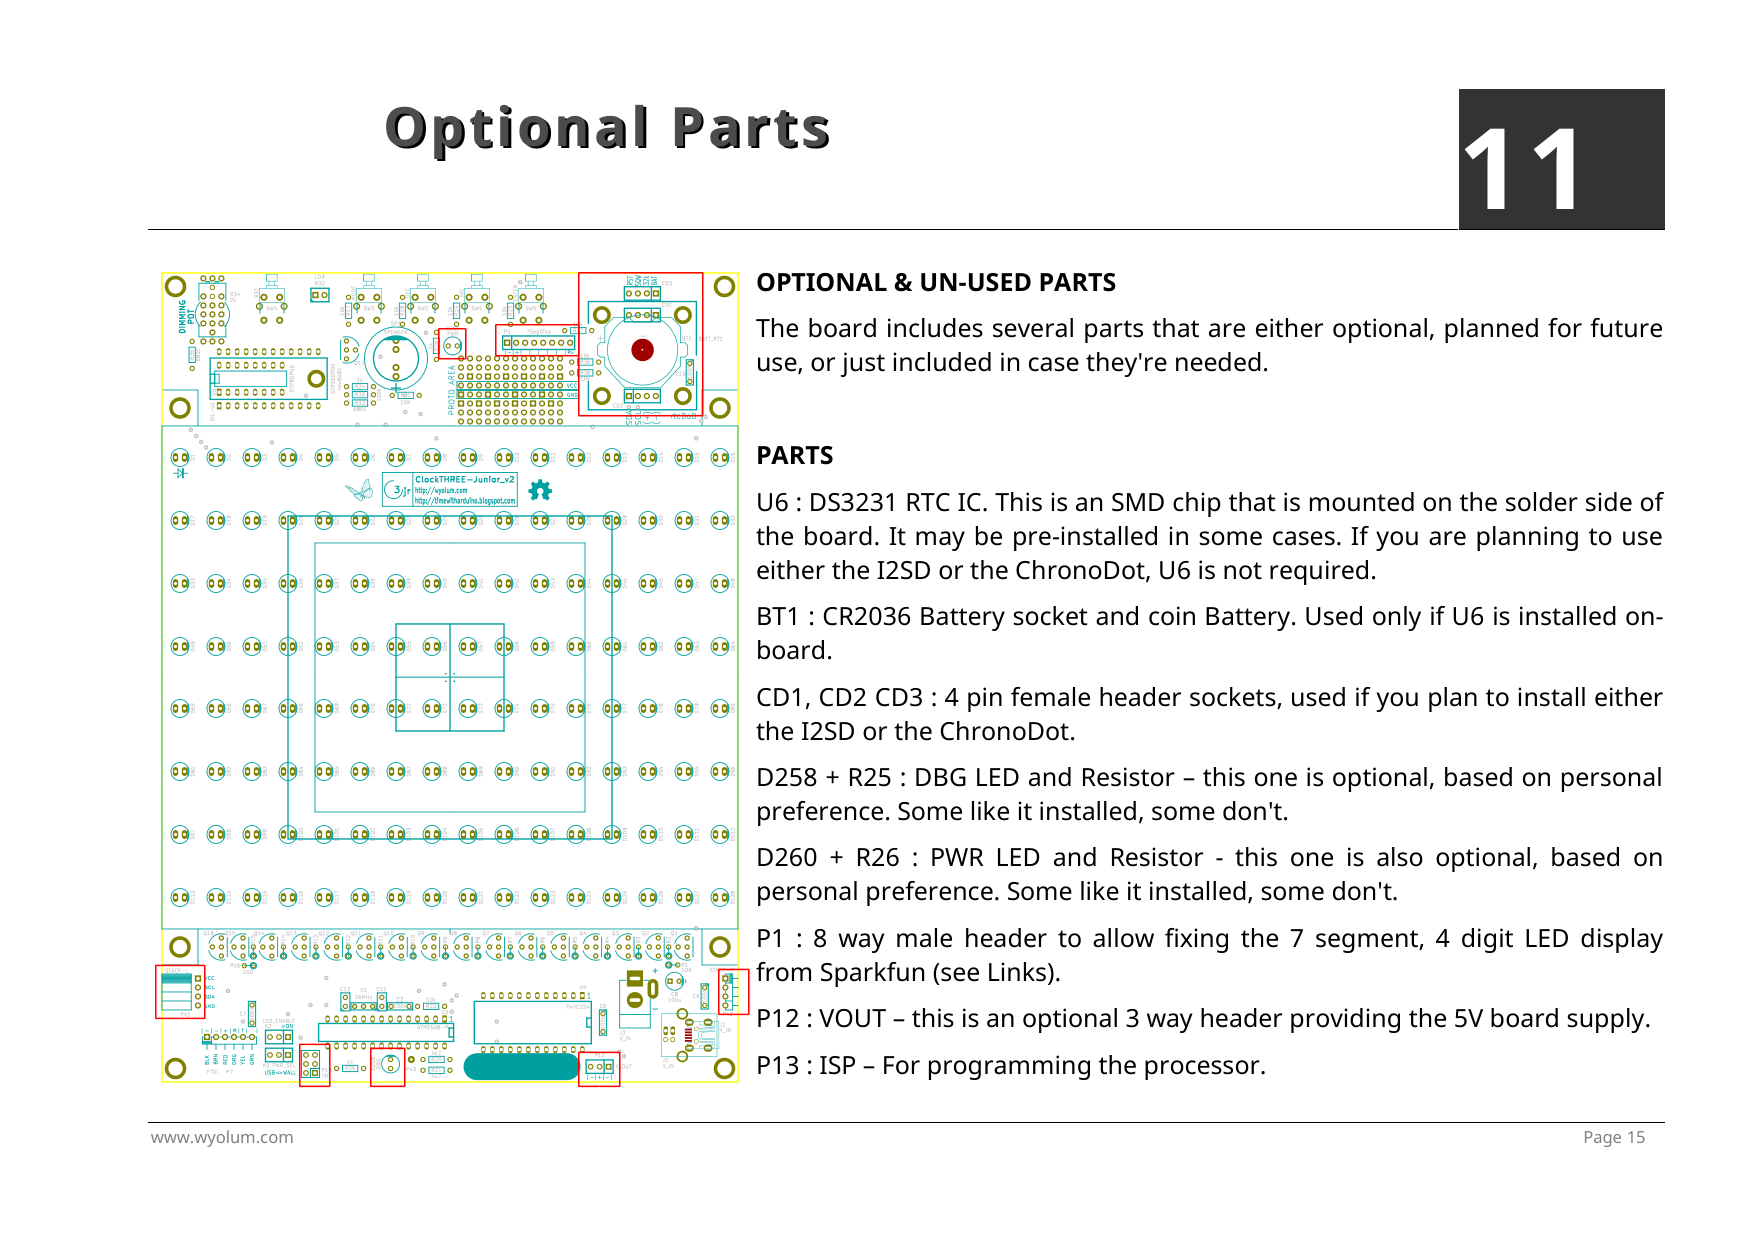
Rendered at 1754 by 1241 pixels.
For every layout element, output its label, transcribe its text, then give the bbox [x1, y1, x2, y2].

table_header OPTIONAL & UN-USED PARTS The board includes several parts that are either optional, planned for future use, or just included in case they're needed. PARTS U6 : DS3231 RTC IC. This is an SMD chip that is mounted on the solder side of the board. It may be pre-installed in some cases. If you are planning to use either the I2SD or the ChronoDot, U6 is not required. BT1 : CR2036 Battery socket and coin Battery. Used only if U6 is installed on-board. CD1, CD2 CD3 : 4 pin female header sockets, used if you plan to install either the I2SD or the ChronoDot. D258 + R25 : DBG LED and Resistor – this one is optional, based on personal preference. Some like it installed, some don't. D260 + R26 : PWR LED and Resistor - this one is also optional, based on personal preference. Some like it installed, some don't. P1 : 8 way male header to allow fixing the 7 segment, 4 digit LED display from Sparkfun (see Links). P12 : VOUT – this is an optional 3 way header providing the 5V board supply. P13 : ISP – For programming the processor. [756, 265, 1665, 1090]
picture [153, 265, 751, 1090]
table_header [148, 89, 354, 183]
table_header 11 [1459, 89, 1665, 229]
table_cell [354, 183, 1458, 229]
table_cell [148, 183, 354, 229]
table_header [148, 265, 153, 1090]
table_header [751, 265, 756, 1090]
table_header Optional Parts [354, 89, 1458, 183]
